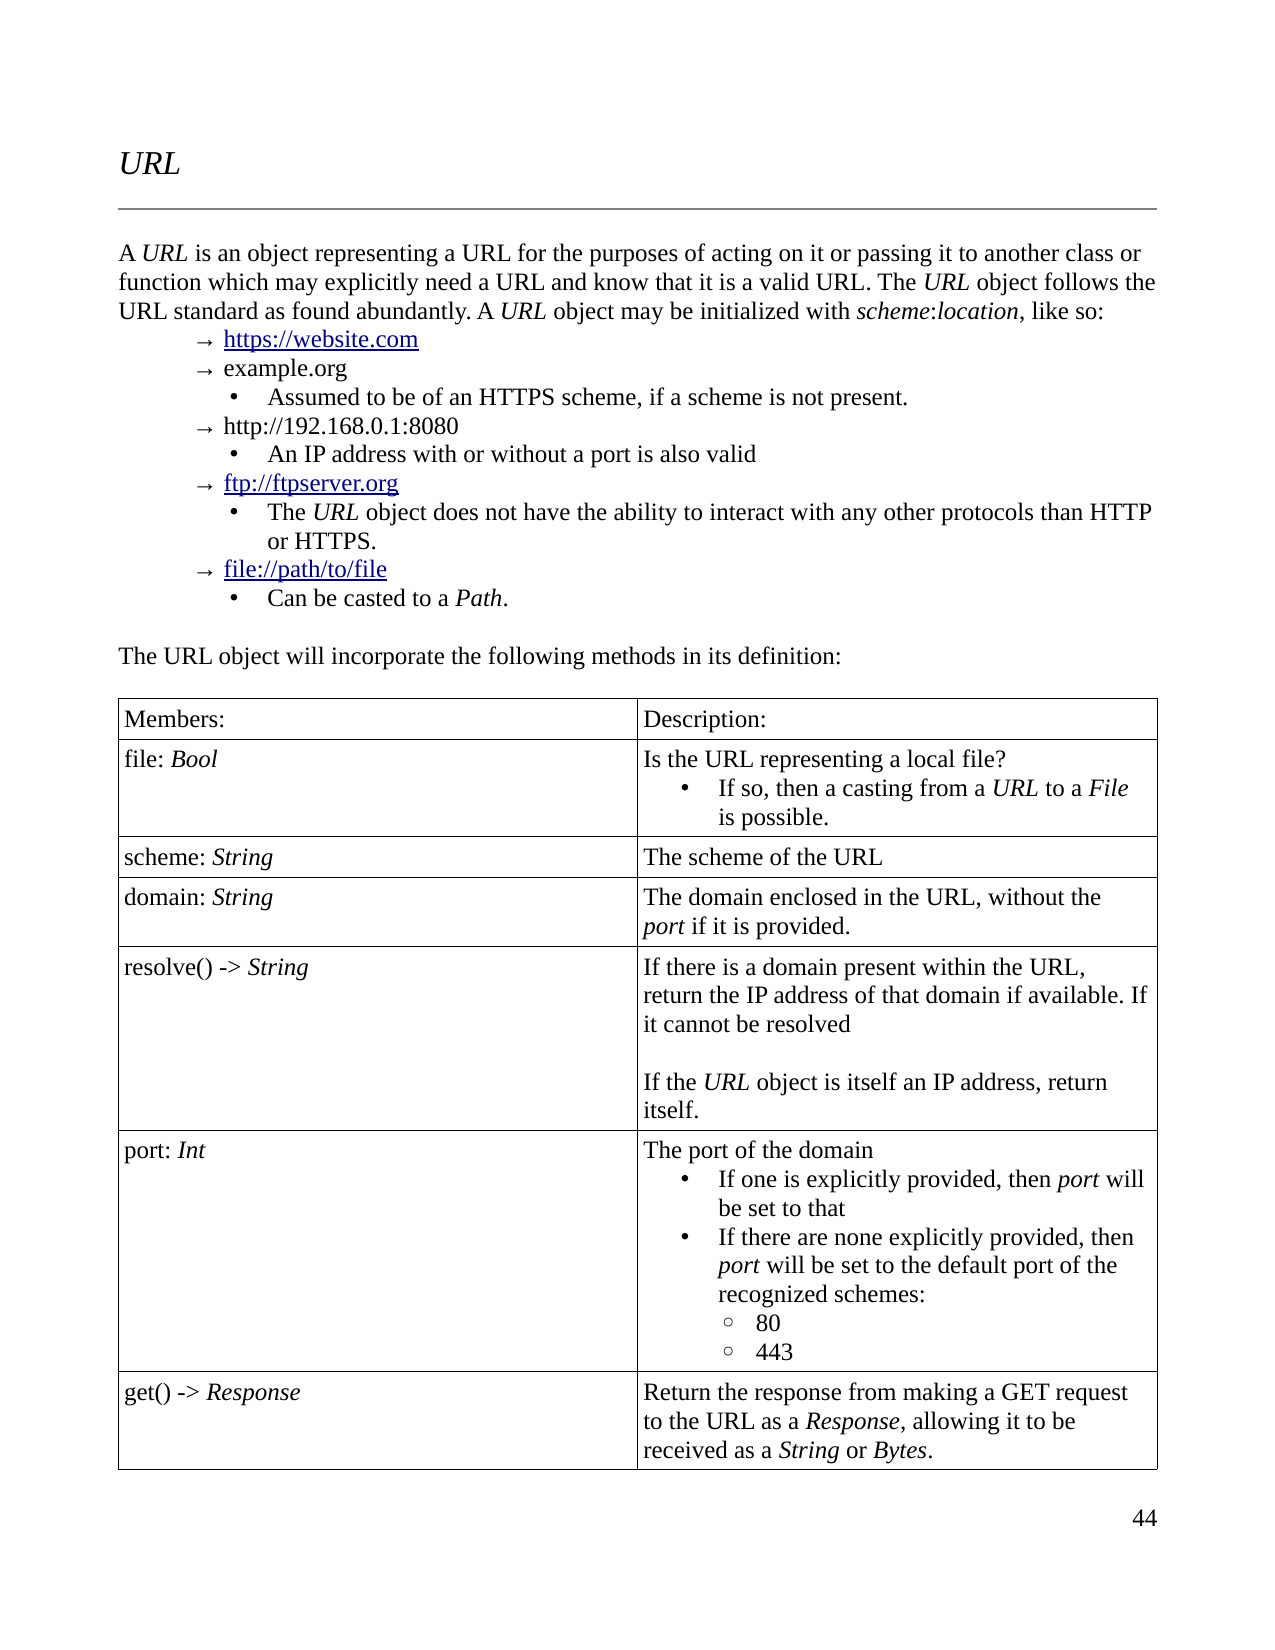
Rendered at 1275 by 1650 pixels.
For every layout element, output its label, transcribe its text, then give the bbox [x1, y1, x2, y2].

text → example.org [118, 353, 1157, 382]
table_cell If there is a domain present within the URL, return the IP address of that domain if available. If it cannot be resolved If the URL object is itself an IP address, return itself. [638, 947, 1157, 1130]
text A URL is an object representing a URL for the purposes of acting on it or passing it to another class or function which may explicitly need a URL and know that it is a valid URL. The URL object follows the URL standard as found abundantly. A URL object may be initialized with scheme:location, like so: [118, 238, 1157, 324]
table_cell The port of the domain If one is explicitly provided, then port will be set to that If there are none explicitly provided, then port will be set to the default port of the recognized schemes: 80 443 [638, 1131, 1157, 1371]
text → http://192.168.0.1:8080 [118, 411, 1157, 439]
table_header Members: [119, 699, 637, 738]
table_cell The domain enclosed in the URL, without the port if it is provided. [638, 878, 1157, 946]
text → https://website.com [118, 324, 1157, 353]
list Can be casted to a Path. [229, 583, 1157, 612]
table_cell scheme: String [119, 837, 637, 877]
subtitle URL [118, 143, 1157, 181]
text → file://path/to/file [118, 554, 1157, 583]
list The URL object does not have the ability to interact with any other protocols than HTTP or HTTPS. [229, 497, 1157, 554]
text → ftp://ftpserver.org [118, 468, 1157, 497]
table_header Description: [638, 699, 1157, 738]
table_cell port: Int [119, 1131, 637, 1371]
list Assumed to be of an HTTPS scheme, if a scheme is not present. [229, 382, 1157, 411]
table_cell The scheme of the URL [638, 837, 1157, 877]
table_cell file: Bool [119, 740, 637, 836]
table_cell domain: String [119, 878, 637, 946]
list An IP address with or without a port is also valid [229, 439, 1157, 468]
table_cell Is the URL representing a local file? If so, then a casting from a URL to a File is possible. [638, 740, 1157, 836]
text The URL object will incorporate the following methods in its definition: [118, 641, 1157, 669]
table_cell resolve() -> String [119, 947, 637, 1130]
table_cell get() -> Response [119, 1372, 637, 1469]
table_cell Return the response from making a GET request to the URL as a Response, allowing it to be received as a String or Bytes. This will connect to the URL. This method only works when the URL is of HTTP or HTTPS. [638, 1372, 1157, 1469]
